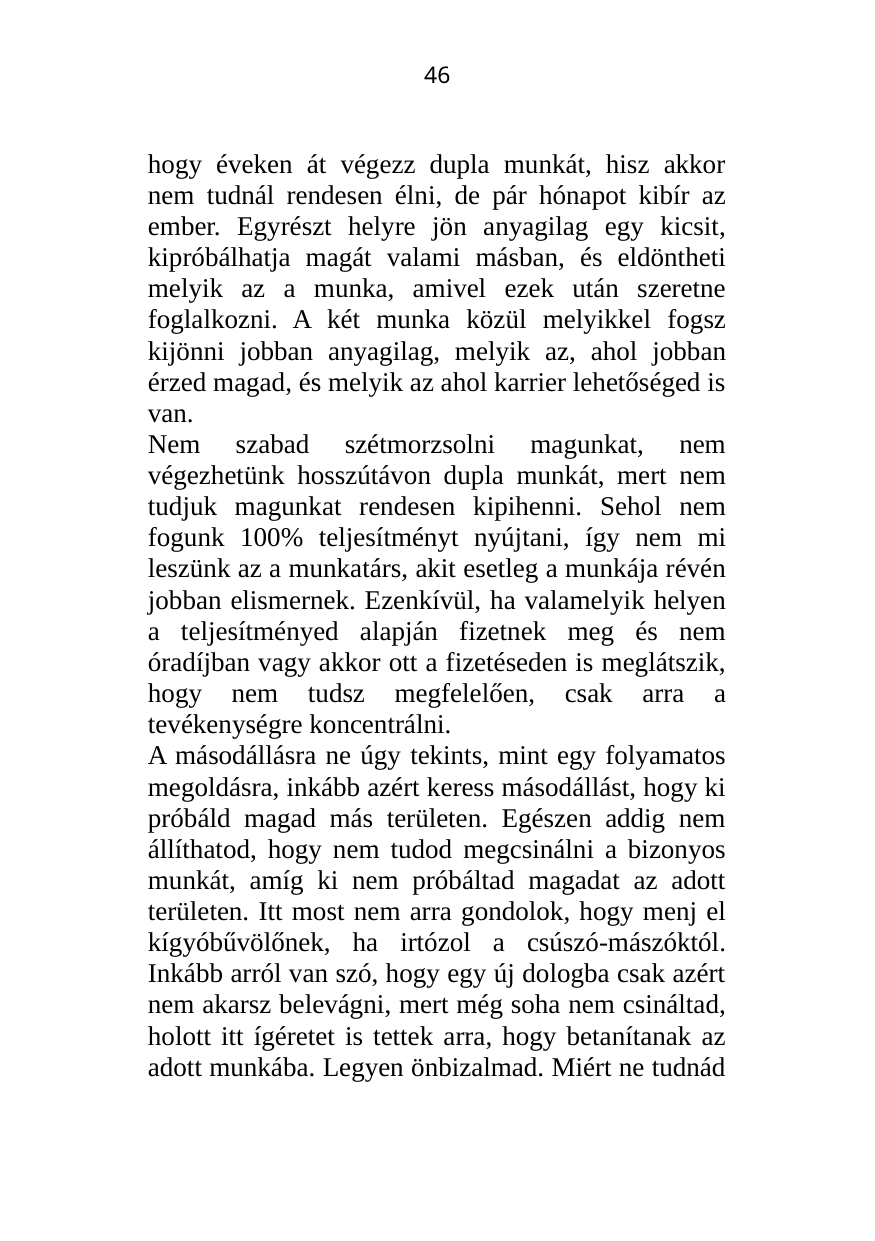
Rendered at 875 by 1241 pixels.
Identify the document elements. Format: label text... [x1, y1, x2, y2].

text A másodállásra ne úgy tekints, mint egy folyamatos megoldásra, inkább azért keress másodállást, hogy ki próbáld magad más területen. Egészen addig nem állíthatod, hogy nem tudod megcsinálni a bizonyos munkát, amíg ki nem próbáltad magadat az adott területen. Itt most nem arra gondolok, hogy menj el kígyóbűvölőnek, ha irtózol a csúszó-mászóktól. Inkább arról van szó, hogy egy új dologba csak azért nem akarsz belevágni, mert még soha nem csináltad, holott itt ígéretet is tettek arra, hogy betanítanak az adott munkába. Legyen önbizalmad. Miért ne tudnád [148, 739, 726, 1082]
text hogy éveken át végezz dupla munkát, hisz akkor nem tudnál rendesen élni, de pár hónapot kibír az ember. Egyrészt helyre jön anyagilag egy kicsit, kipróbálhatja magát valami másban, és eldöntheti melyik az a munka, amivel ezek után szeretne foglalkozni. A két munka közül melyikkel fogsz kijönni jobban anyagilag, melyik az, ahol jobban érzed magad, és melyik az ahol karrier lehetőséged is van. [148, 148, 726, 428]
text Nem szabad szétmorzsolni magunkat, nem végezhetünk hosszútávon dupla munkát, mert nem tudjuk magunkat rendesen kipihenni. Sehol nem fogunk 100% teljesítményt nyújtani, így nem mi leszünk az a munkatárs, akit esetleg a munkája révén jobban elismernek. Ezenkívül, ha valamelyik helyen a teljesítményed alapján fizetnek meg és nem óradíjban vagy akkor ott a fizetéseden is meglátszik, hogy nem tudsz megfelelően, csak arra a tevékenységre koncentrálni. [148, 428, 726, 739]
